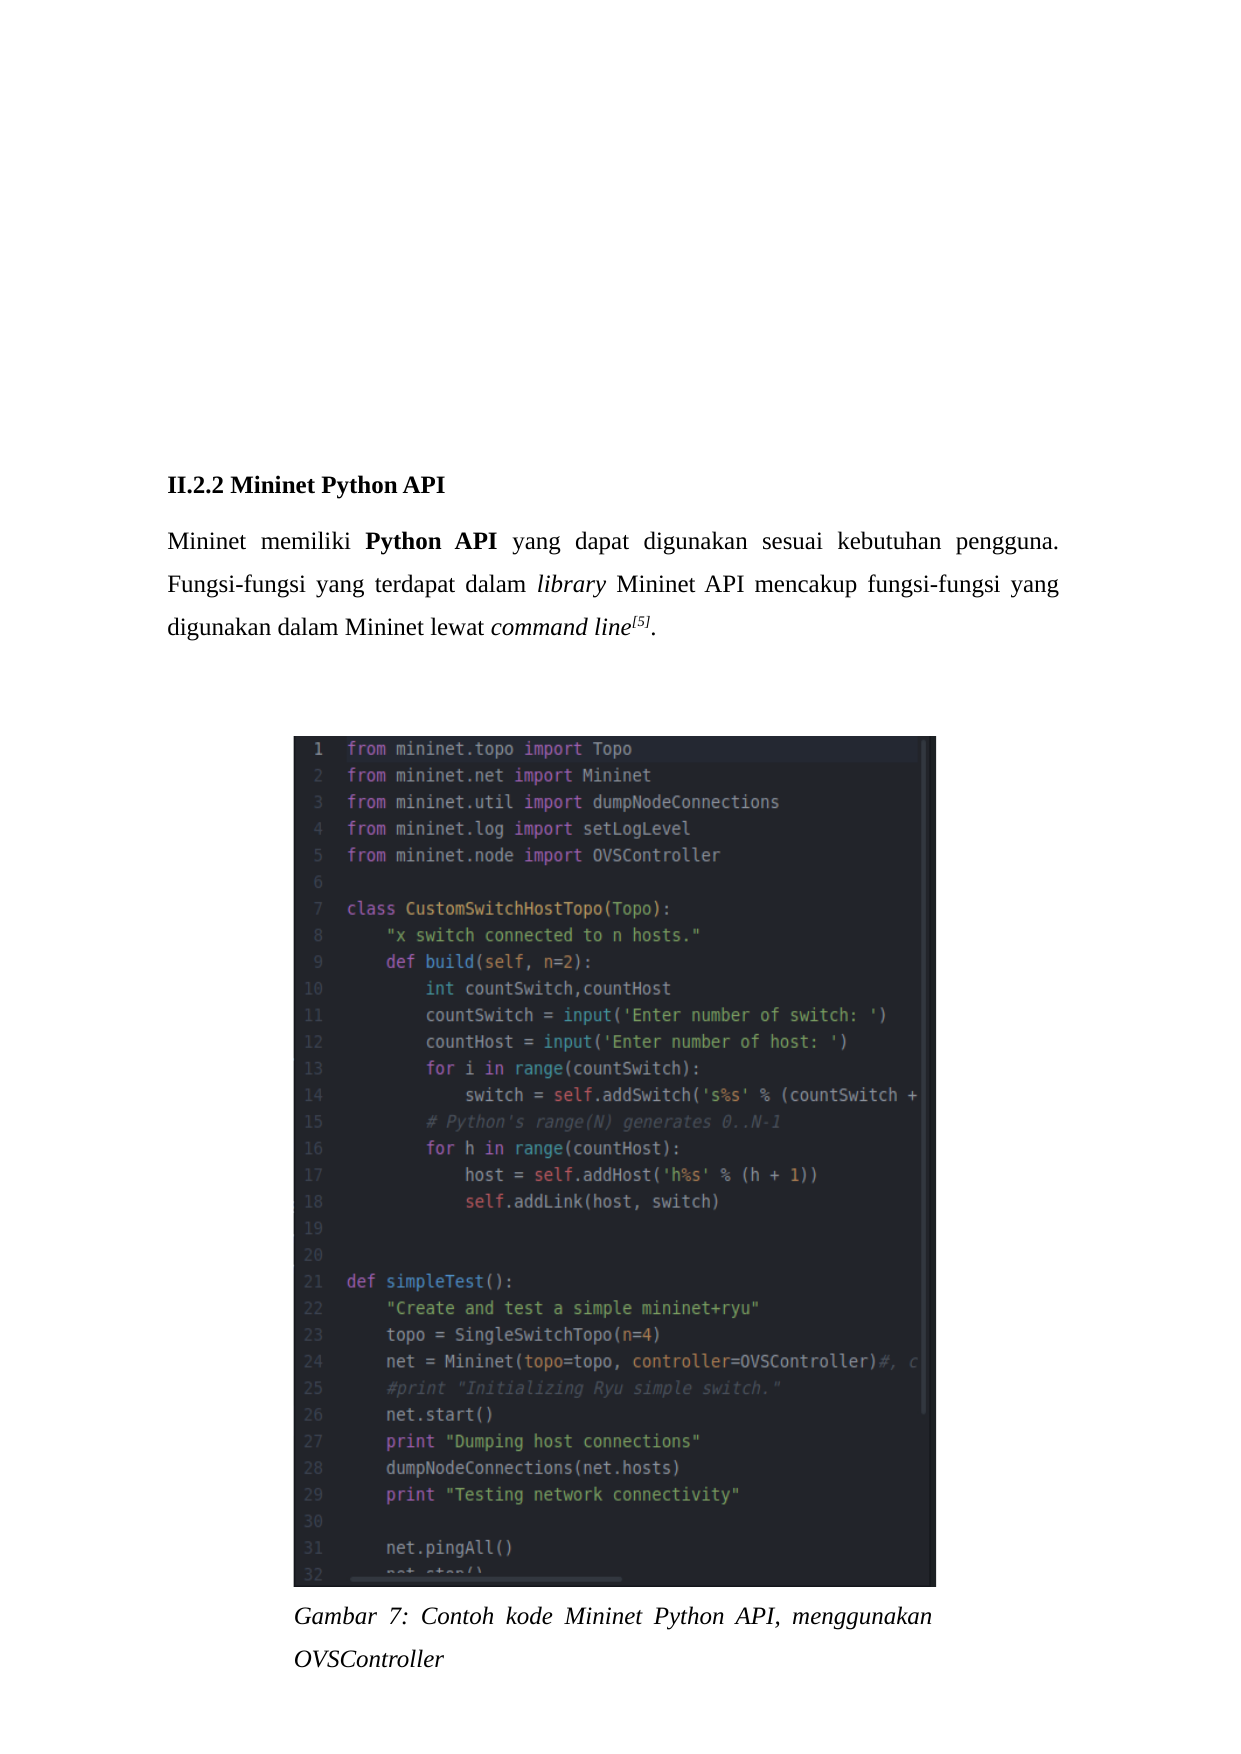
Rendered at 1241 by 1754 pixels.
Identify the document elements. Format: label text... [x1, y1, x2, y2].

picture [293, 736, 937, 1587]
text Gambar 7: Contoh kode Mininet Python API, menggunakan OVSController [293, 1587, 933, 1673]
text II.2.2 Mininet Python API [167, 427, 1059, 499]
text Mininet memiliki Python API yang dapat digunakan sesuai kebutuhan pengguna. Fungsi-fungsi yang terdapat dalam library Mininet API mencakup fungsi-fungsi yang digunakan dalam Mininet lewat command line[5]. [167, 526, 1059, 641]
